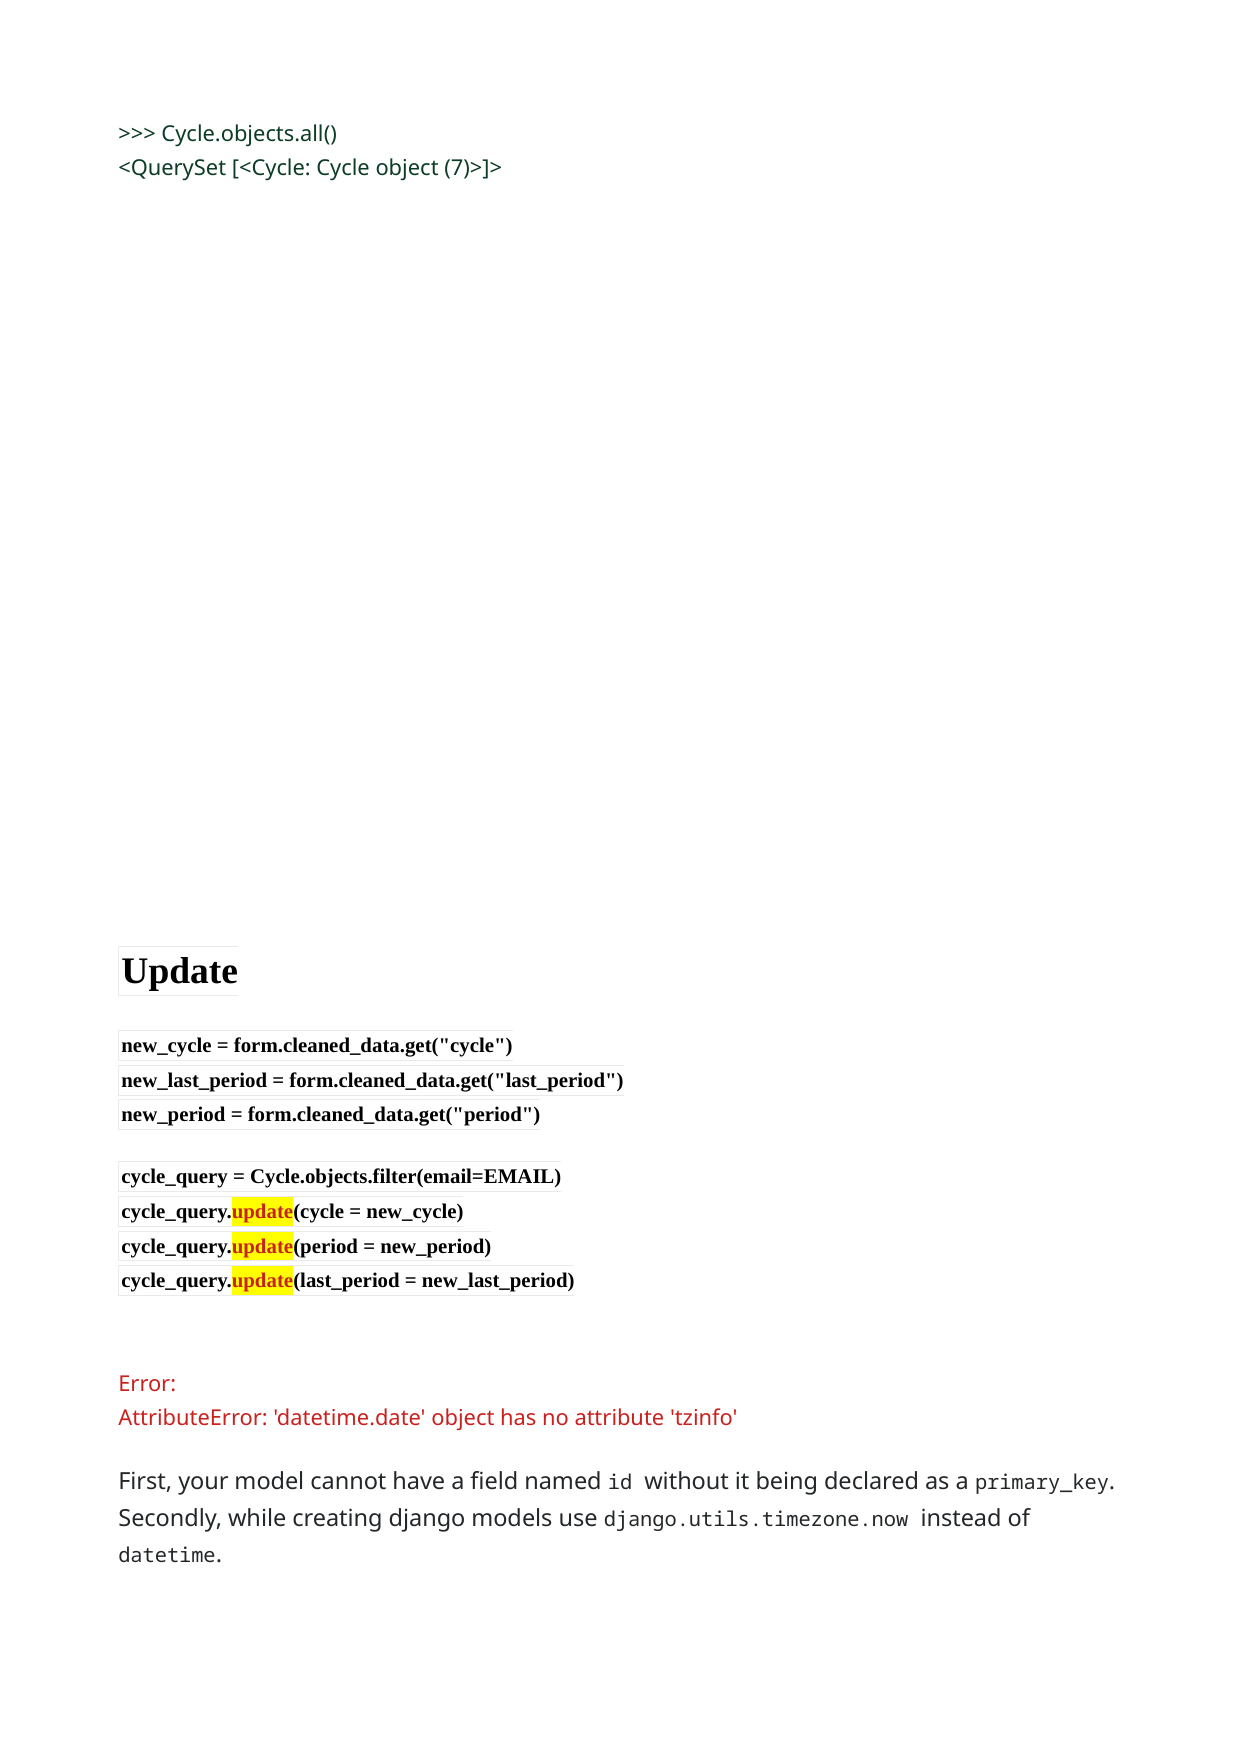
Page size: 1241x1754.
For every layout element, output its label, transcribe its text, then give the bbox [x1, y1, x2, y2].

text AttributeError: 'datetime.date' object has no attribute 'tzinfo' [118, 1402, 1122, 1432]
text cycle_query.update(period = new_period) [119, 1231, 1122, 1261]
text Update [119, 946, 1122, 995]
text new_cycle = form.cleaned_data.get("cycle") [119, 1030, 1122, 1060]
text <QuerySet [<Cycle: Cycle object (7)>]> [118, 152, 1122, 182]
text >>> Cycle.objects.all() [118, 118, 1122, 148]
text cycle_query.update(last_period = new_last_period) [119, 1265, 1122, 1295]
text new_period = form.cleaned_data.get("period") [119, 1099, 1122, 1129]
text First, your model cannot have a field named id without it being declared as a primary_key. Secondly, while creating django models use django.utils.timezone.now instead of datetime. [118, 1464, 1122, 1569]
text Error: [118, 1368, 1122, 1398]
text cycle_query.update(cycle = new_cycle) [119, 1196, 1122, 1226]
text new_last_period = form.cleaned_data.get("last_period") [118, 1064, 1122, 1095]
text cycle_query = Cycle.objects.filter(email=EMAIL) [119, 1161, 1122, 1191]
